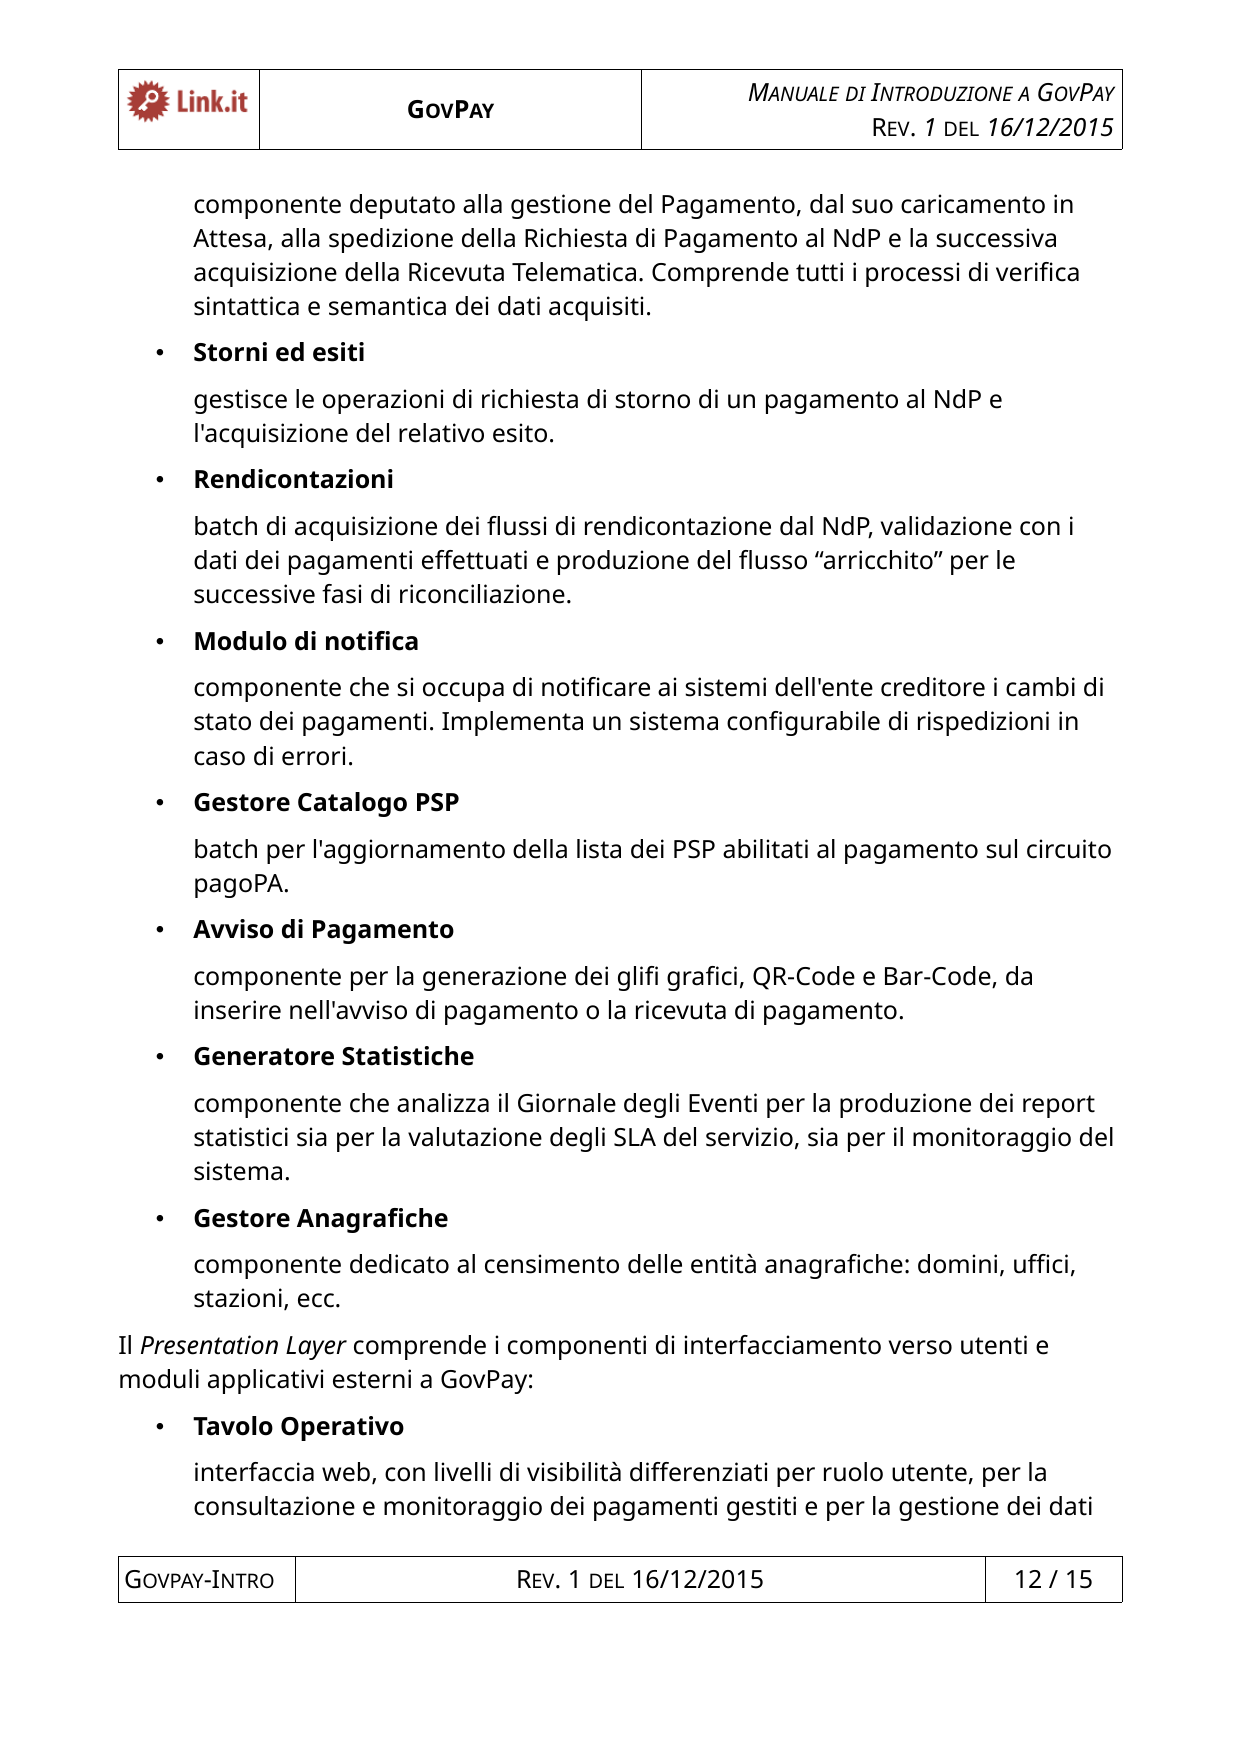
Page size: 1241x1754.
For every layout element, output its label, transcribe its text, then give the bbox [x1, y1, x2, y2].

list componente deputato alla gestione del Pagamento, dal suo caricamento in Attesa, alla spedizione della Richiesta di Pagamento al NdP e la successiva acquisizione della Ricevuta Telematica. Comprende tutti i processi di verifica sintattica e semantica dei dati acquisiti. [156, 186, 1122, 322]
list Gestore Catalogo PSP [156, 785, 1122, 819]
list batch per l'aggiornamento della lista dei PSP abilitati al pagamento sul circuito pagoPA. [156, 831, 1122, 899]
list componente che analizza il Giornale degli Eventi per la produzione dei report statistici sia per la valutazione degli SLA del servizio, sia per il monitoraggio del sistema. [156, 1086, 1122, 1188]
list Generatore Statistiche [156, 1039, 1122, 1073]
list Modulo di notifica [156, 623, 1122, 657]
list componente per la generazione dei glifi grafici, QR-Code e Bar-Code, da inserire nell'avviso di pagamento o la ricevuta di pagamento. [156, 958, 1122, 1027]
list interfaccia web, con livelli di visibilità differenziati per ruolo utente, per la consultazione e monitoraggio dei pagamenti gestiti e per la gestione dei dati [156, 1455, 1122, 1523]
text Il Presentation Layer comprende i componenti di interfacciamento verso utenti e moduli applicativi esterni a GovPay: [118, 1327, 1122, 1396]
list Tavolo Operativo [156, 1408, 1122, 1442]
list Storni ed esiti [156, 335, 1122, 369]
list componente che si occupa di notificare ai sistemi dell'ente creditore i cambi di stato dei pagamenti. Implementa un sistema configurabile di rispedizioni in caso di errori. [156, 670, 1122, 772]
list Avviso di Pagamento [156, 912, 1122, 946]
list Rendicontazioni [156, 462, 1122, 496]
list componente dedicato al censimento delle entità anagrafiche: domini, uffici, stazioni, ecc. [156, 1247, 1122, 1315]
picture [123, 75, 254, 128]
list Gestore Anagrafiche [156, 1200, 1122, 1234]
list batch di acquisizione dei flussi di rendicontazione dal NdP, validazione con i dati dei pagamenti effettuati e produzione del flusso “arricchito” per le successive fasi di riconciliazione. [156, 509, 1122, 611]
list gestisce le operazioni di richiesta di storno di un pagamento al NdP e l'acquisizione del relativo esito. [156, 382, 1122, 450]
